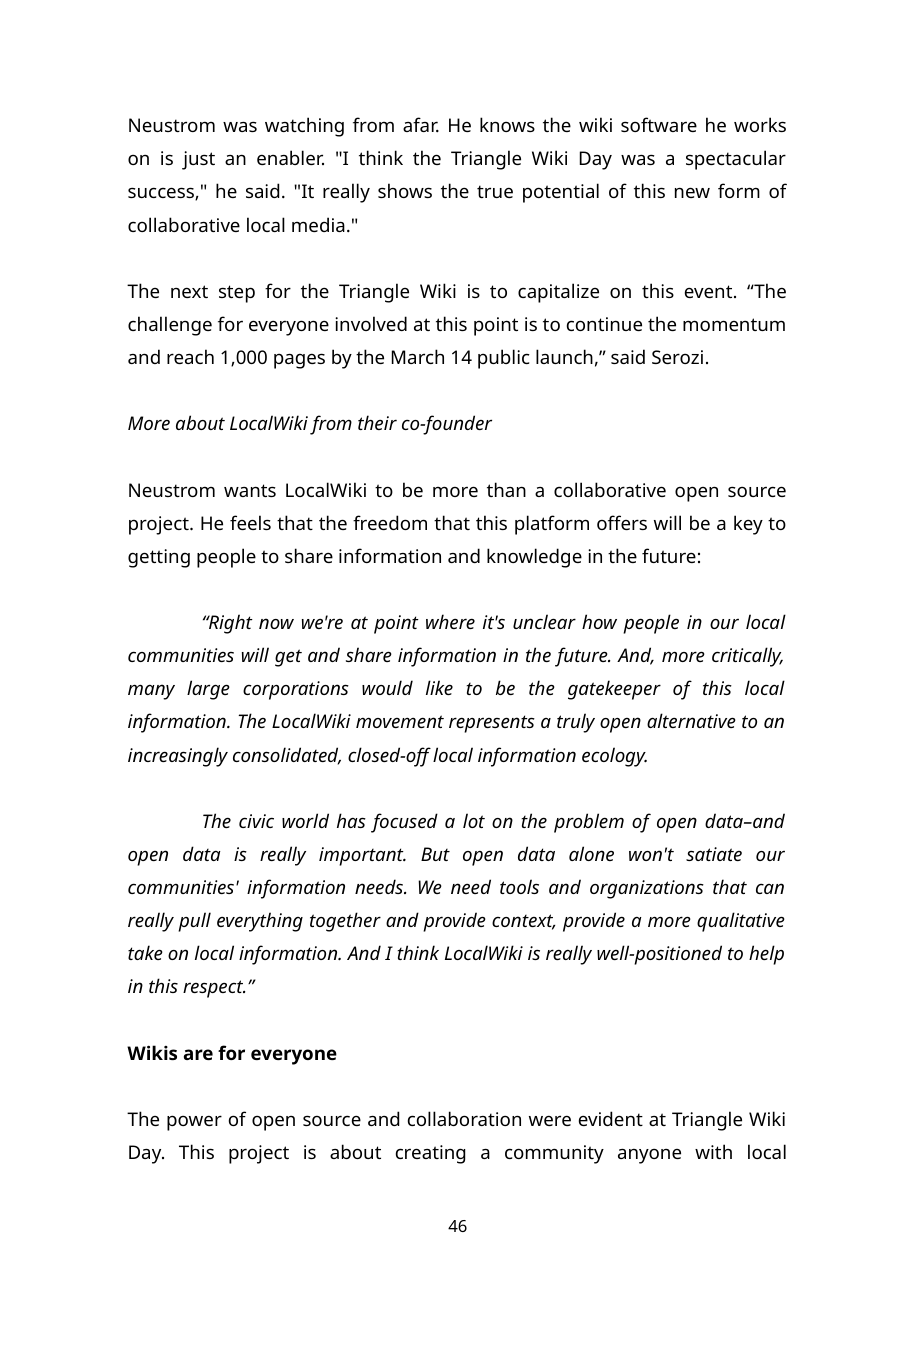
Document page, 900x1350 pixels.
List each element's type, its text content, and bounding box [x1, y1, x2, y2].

text The civic world has focused a lot on the problem of open data–and open data is really important. But open data alone won't satiate our communities' information needs. We need tools and organizations that can really pull everything together and provide context, provide a more qualitative take on local information. And I think LocalWiki is really well-positioned to help in this respect.” [127, 808, 787, 999]
text Neustrom was watching from afar. He knows the wiki software he works on is just an enabler. "I think the Triangle Wiki Day was a spectacular success," he said. "It really shows the true potential of this new form of collaborative local media." [127, 112, 787, 237]
text “Right now we're at point where it's unclear how people in our local communities will get and share information in the future. And, more critically, many large corporations would like to be the gatekeeper of this local information. The LocalWiki movement represents a truly open alternative to an increasingly consolidated, closed-off local information ecology. [127, 609, 787, 767]
text The next step for the Triangle Wiki is to capitalize on this event. “The challenge for everyone involved at this point is to continue the momentum and reach 1,000 pages by the March 14 public launch,” said Serozi. [127, 278, 787, 370]
text The power of open source and collaboration were evident at Triangle Wiki Day. This project is about creating a community anyone with local [127, 1106, 787, 1165]
text Wikis are for everyone [127, 1040, 787, 1066]
text More about LocalWiki from their co-founder [127, 411, 787, 436]
text Neustrom wants LocalWiki to be more than a collaborative open source project. He feels that the freedom that this platform offers will be a key to getting people to share information and knowledge in the future: [127, 477, 787, 569]
